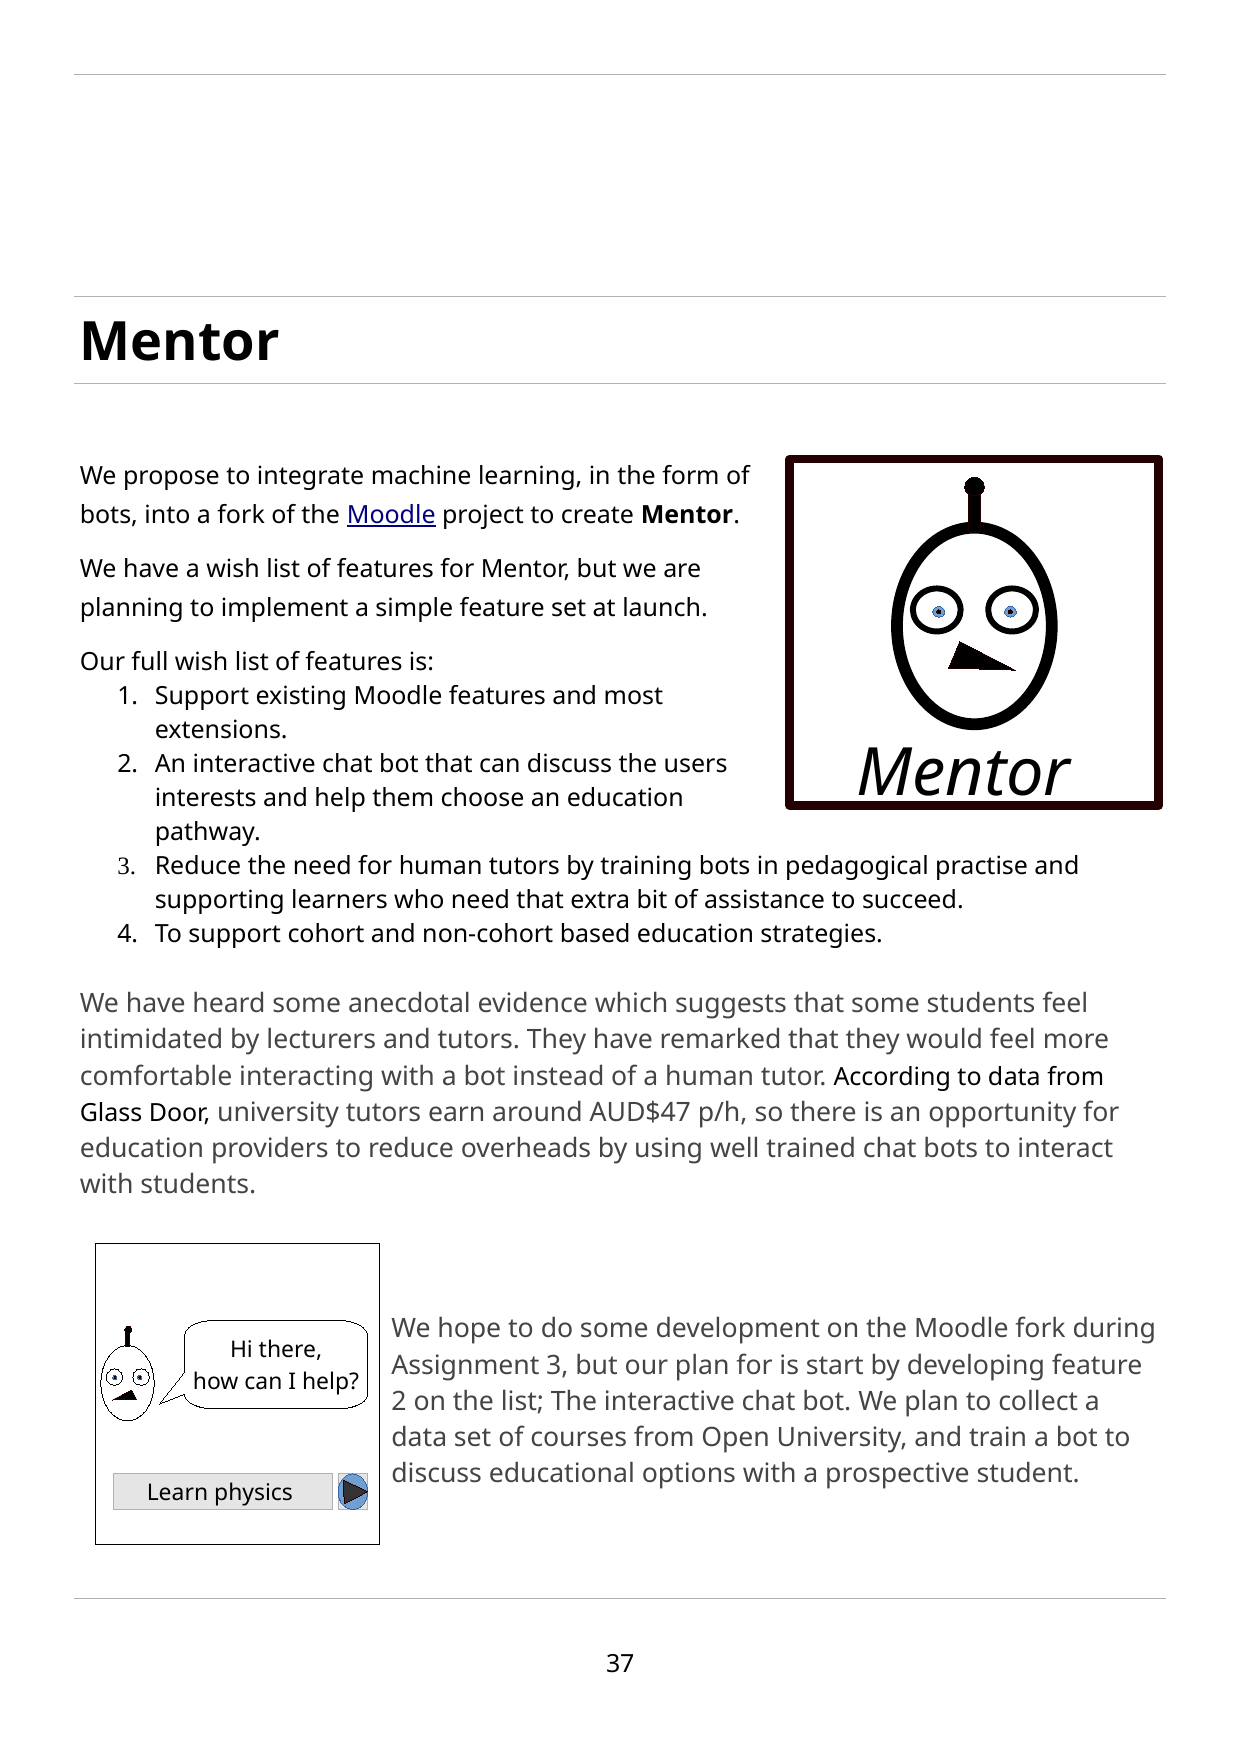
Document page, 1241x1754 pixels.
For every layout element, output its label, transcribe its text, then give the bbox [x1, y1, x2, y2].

table_cell [74, 75, 1166, 296]
table_cell We propose to integrate machine learning, in the form of bots, into a fork of the Moodle project to create Mentor. We have a wish list of features for Mentor, but we are planning to implement a simple feature set at launch. Our full wish list of features is: Support existing Moodle features and most extensions. An interactive chat bot that can discuss the users interests and help them choose an education pathway. Reduce the need for human tutors by training bots in pedagogical practise and supporting learners who need that extra bit of assistance to succeed. To support cohort and non-cohort based education strategies. We have heard some anecdotal evidence which suggests that some students feel intimidated by lecturers and tutors. They have remarked that they would feel more comfortable interacting with a bot instead of a human tutor. According to data from Glass Door, university tutors earn around AUD$47 p/h, so there is an opportunity for education providers to reduce overheads by using well trained chat bots to interact with students. We hope to do some development on the Moodle fork during Assignment 3, but our plan for is start by developing feature 2 on the list; The interactive chat bot. We plan to collect a data set of courses from Open University, and train a bot to discuss educational options with a prospective student. References Glass Door, University Tutor Salaries, viewed online 19 July 2020, <https://www.glassdoor.com.au/Salaries/university-tutor-salary-SRCH_KO0,16.htm> [74, 384, 1166, 1598]
table_cell Mentor [74, 297, 1166, 382]
